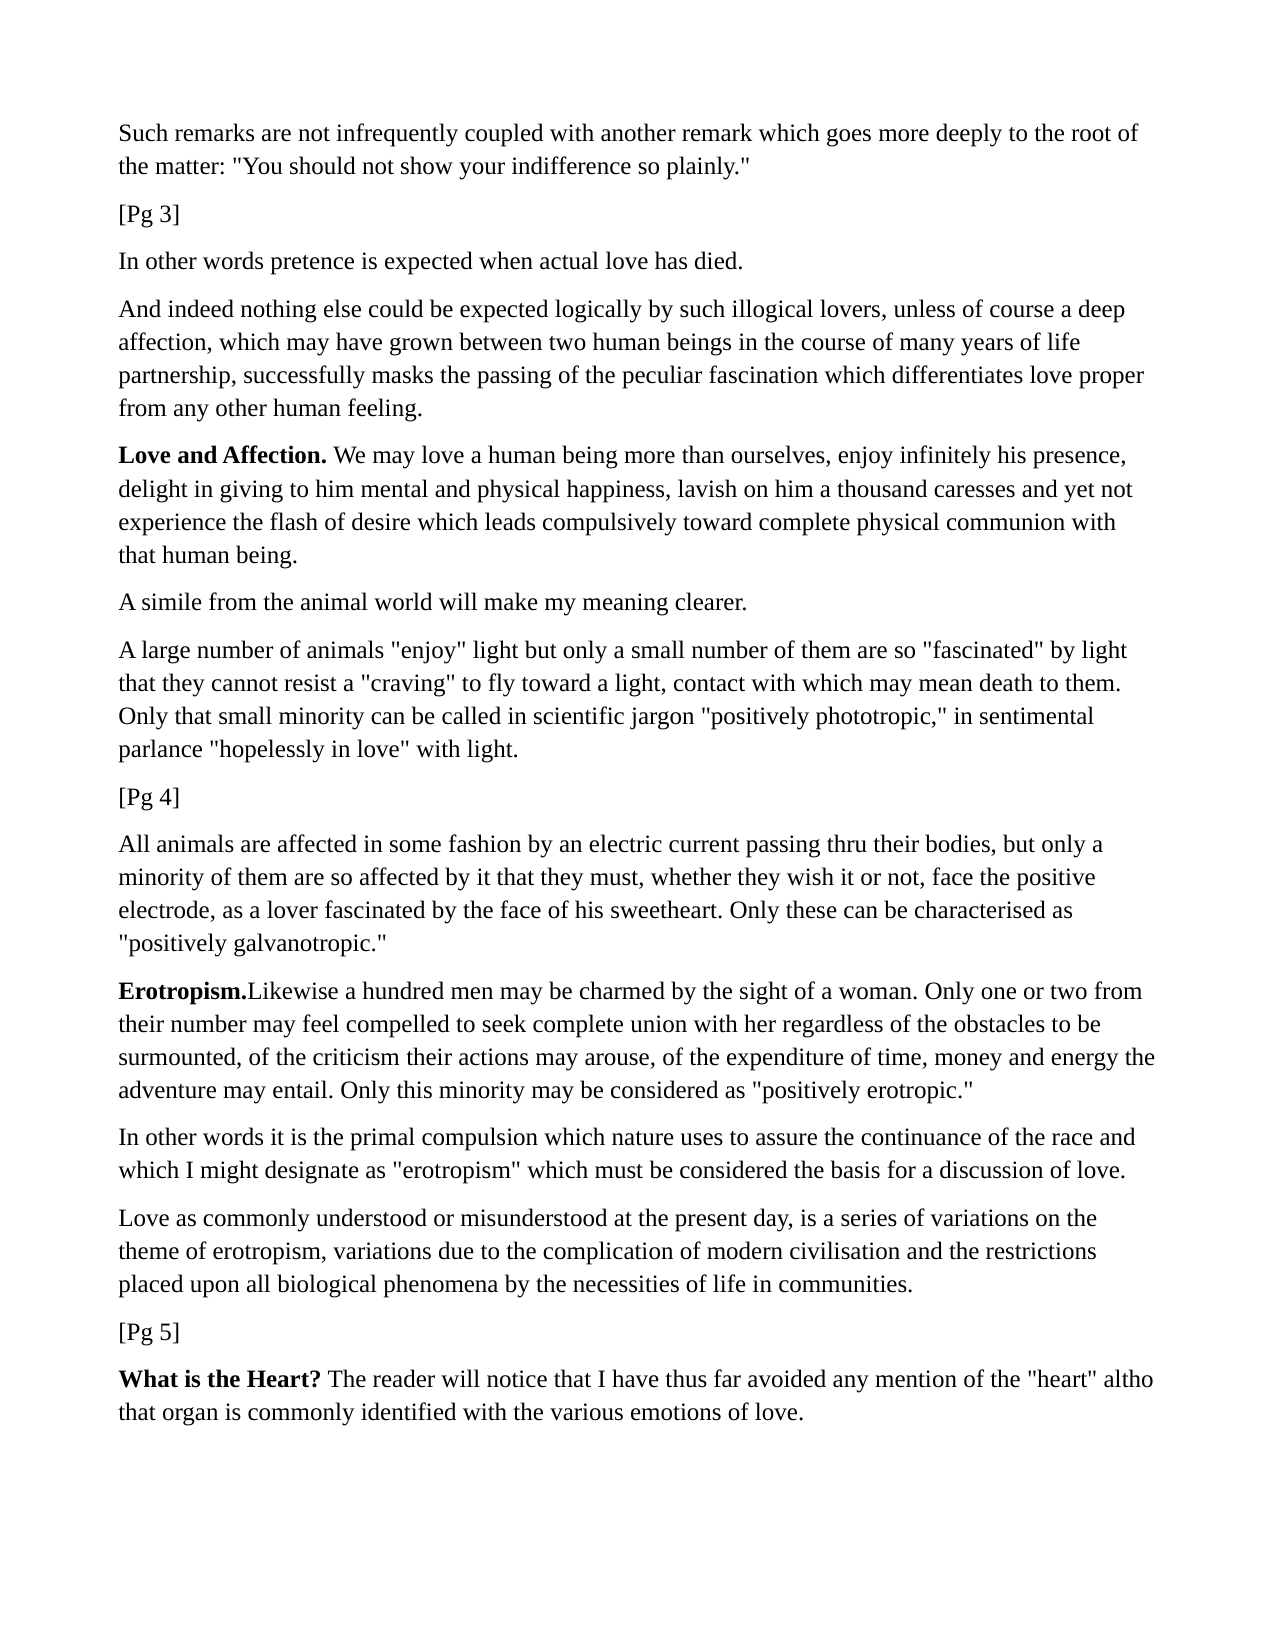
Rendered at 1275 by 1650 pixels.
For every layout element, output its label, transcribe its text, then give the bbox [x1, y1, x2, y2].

text [Pg 4] [118, 782, 1157, 810]
text In other words pretence is expected when actual love has died. [118, 246, 1157, 275]
text What is the Heart? The reader will notice that I have thus far avoided any mention of the "heart" altho that organ is commonly identified with the various emotions of love. [118, 1364, 1157, 1426]
text Such remarks are not infrequently coupled with another remark which goes more deeply to the root of the matter: "You should not show your indifference so plainly." [118, 118, 1157, 180]
text A large number of animals "enjoy" light but only a small number of them are so "fascinated" by light that they cannot resist a "craving" to fly toward a light, contact with which may mean death to them. Only that small minority can be called in scientific jargon "positively phototropic," in sentimental parlance "hopelessly in love" with light. [118, 635, 1157, 763]
text And indeed nothing else could be expected logically by such illogical lovers, unless of course a deep affection, which may have grown between two human beings in the course of many years of life partnership, successfully masks the passing of the peculiar fascination which differentiates love proper from any other human feeling. [118, 294, 1157, 422]
text Erotropism.Likewise a hundred men may be charmed by the sight of a woman. Only one or two from their number may feel compelled to seek complete union with her regardless of the obstacles to be surmounted, of the criticism their actions may arouse, of the expenditure of time, money and energy the adventure may entail. Only this minority may be considered as "positively erotropic." [118, 976, 1157, 1104]
text Love as commonly understood or misunderstood at the present day, is a series of variations on the theme of erotropism, variations due to the complication of modern civilisation and the restrictions placed upon all biological phenomena by the necessities of life in communities. [118, 1203, 1157, 1298]
text [Pg 5] [118, 1317, 1157, 1346]
text In other words it is the primal compulsion which nature uses to assure the continuance of the race and which I might designate as "erotropism" which must be considered the basis for a discussion of love. [118, 1122, 1157, 1184]
text All animals are affected in some fashion by an electric current passing thru their bodies, but only a minority of them are so affected by it that they must, whether they wish it or not, face the positive electrode, as a lover fascinated by the face of his sweetheart. Only these can be characterised as "positively galvanotropic." [118, 829, 1157, 957]
text A simile from the animal world will make my meaning clearer. [118, 587, 1157, 616]
text Love and Affection. We may love a human being more than ourselves, enjoy infinitely his presence, delight in giving to him mental and physical happiness, lavish on him a thousand caresses and yet not experience the flash of desire which leads compulsively toward complete physical communion with that human being. [118, 441, 1157, 568]
text [Pg 3] [118, 199, 1157, 227]
